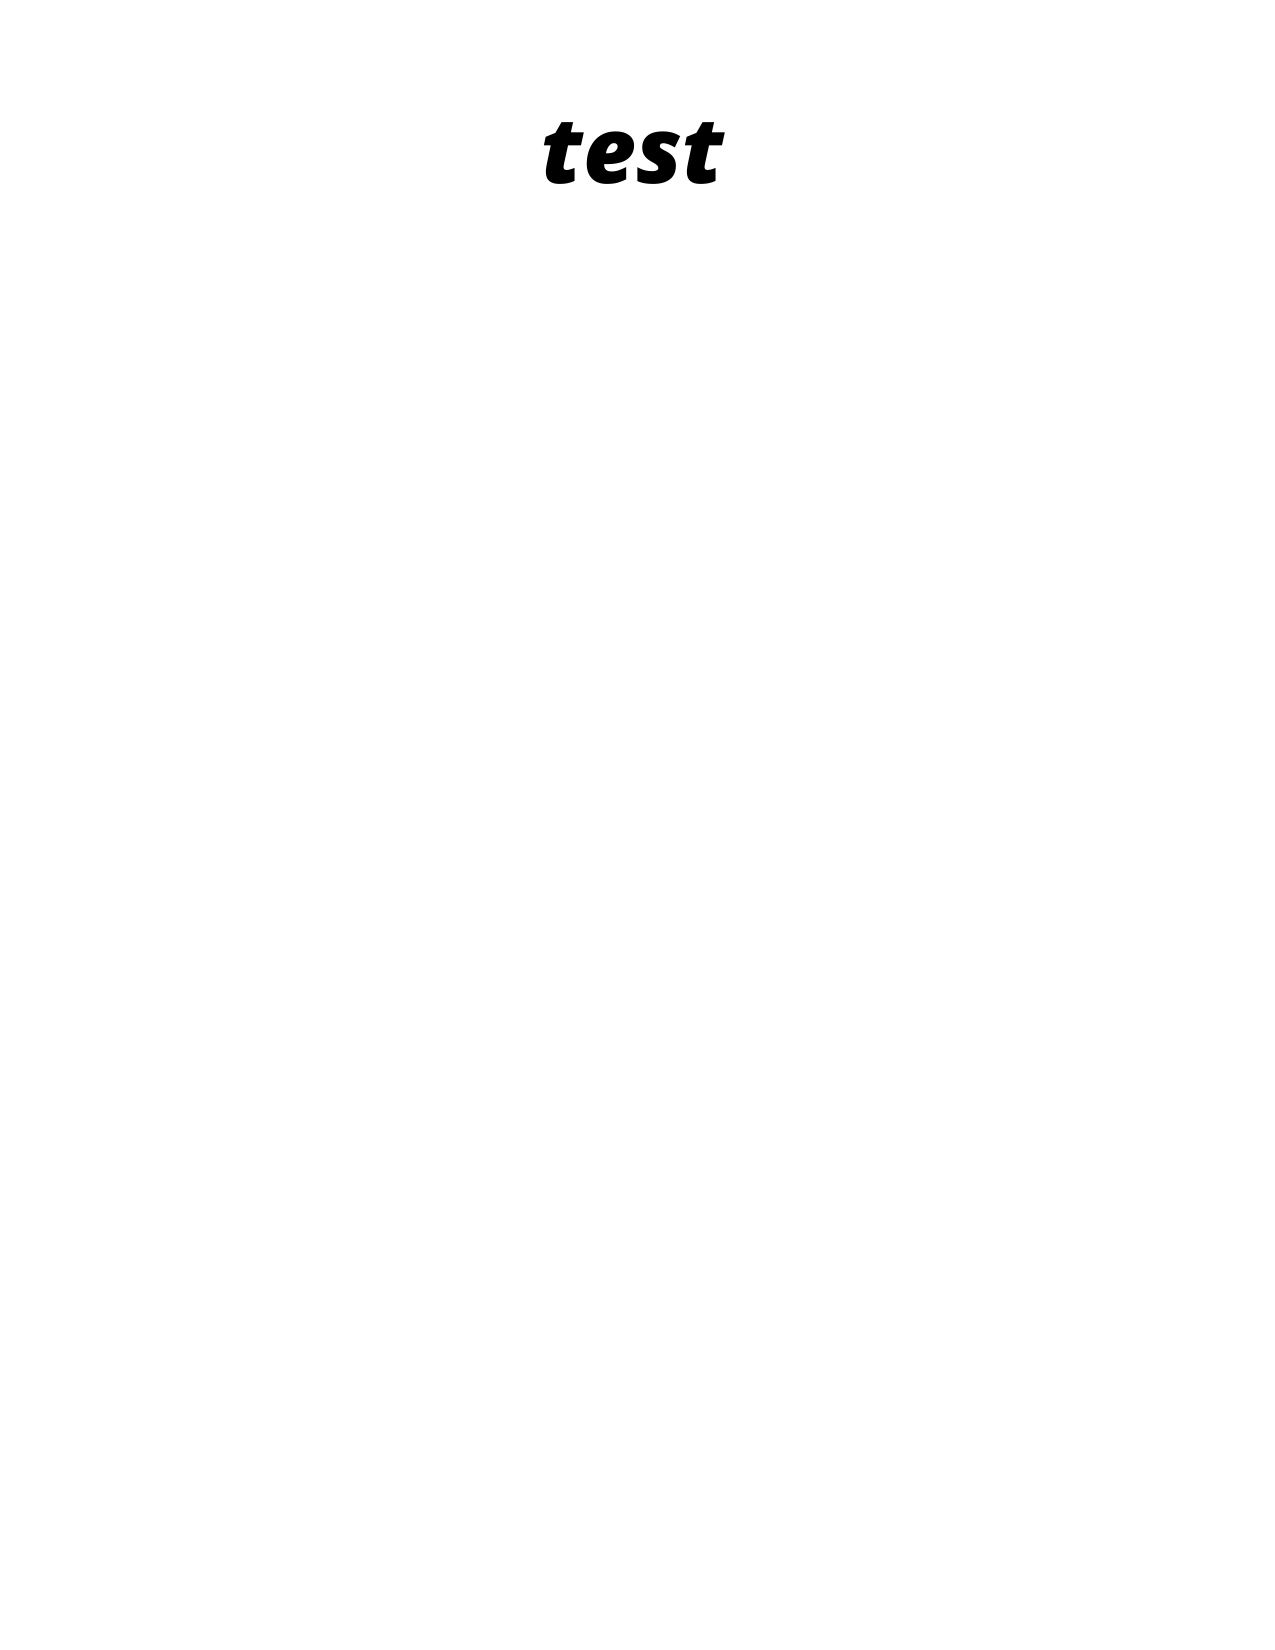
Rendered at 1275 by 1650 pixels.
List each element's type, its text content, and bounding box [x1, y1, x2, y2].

title test [60, 85, 1215, 210]
